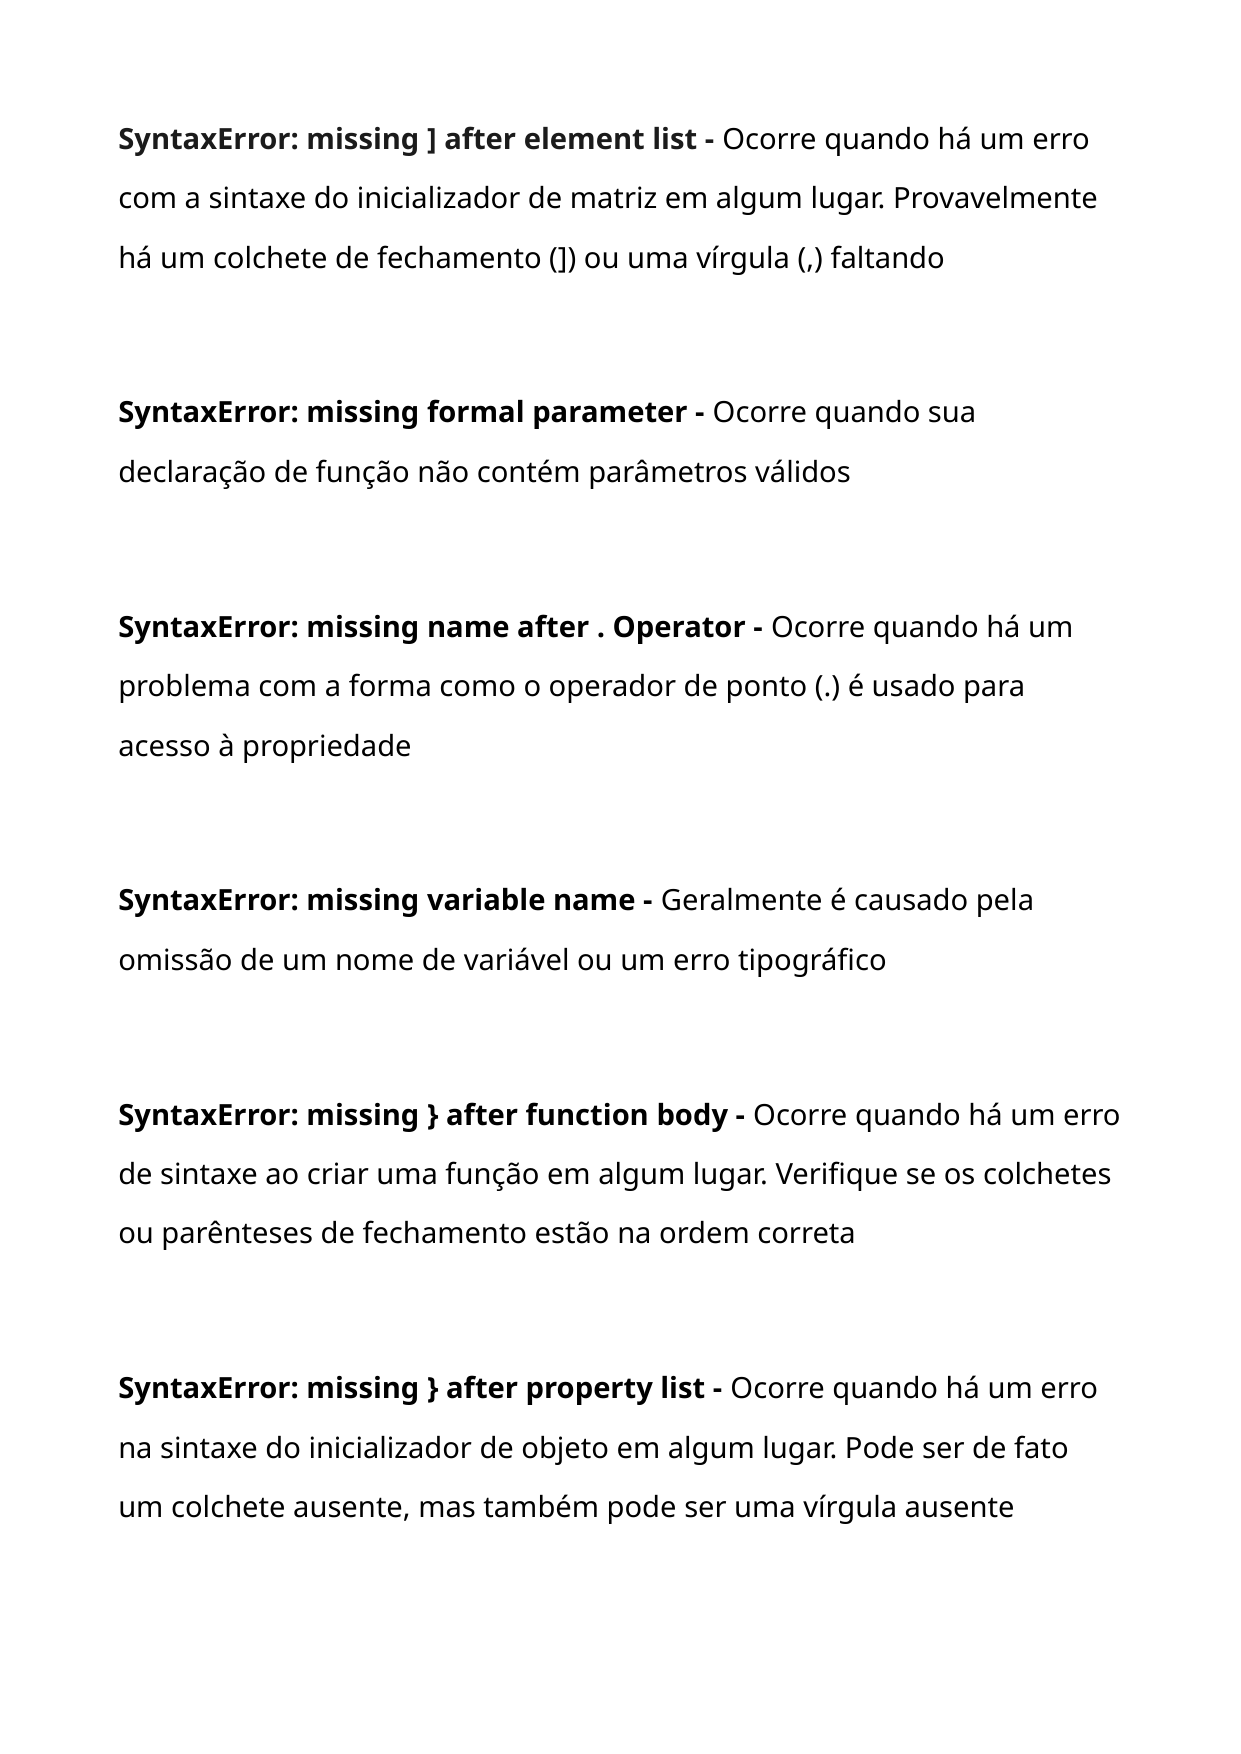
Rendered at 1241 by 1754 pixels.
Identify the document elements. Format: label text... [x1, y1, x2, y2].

subtitle SyntaxError: missing ] after element list - Ocorre quando há um erro com a sintaxe do inicializador de matriz em algum lugar. Provavelmente há um colchete de fechamento (]) ou uma vírgula (,) faltando [118, 118, 1122, 277]
subtitle SyntaxError: missing variable name - Geralmente é causado pela omissão de um nome de variável ou um erro tipográfico [118, 879, 1122, 979]
subtitle SyntaxError: missing } after property list - Ocorre quando há um erro na sintaxe do inicializador de objeto em algum lugar. Pode ser de fato um colchete ausente, mas também pode ser uma vírgula ausente [118, 1367, 1122, 1526]
subtitle SyntaxError: missing name after . Operator - Ocorre quando há um problema com a forma como o operador de ponto (.) é usado para acesso à propriedade [118, 606, 1122, 764]
subtitle SyntaxError: missing } after function body - Ocorre quando há um erro de sintaxe ao criar uma função em algum lugar. Verifique se os colchetes ou parênteses de fechamento estão na ordem correta [118, 1094, 1122, 1252]
subtitle SyntaxError: missing formal parameter - Ocorre quando sua declaração de função não contém parâmetros válidos [118, 392, 1122, 491]
